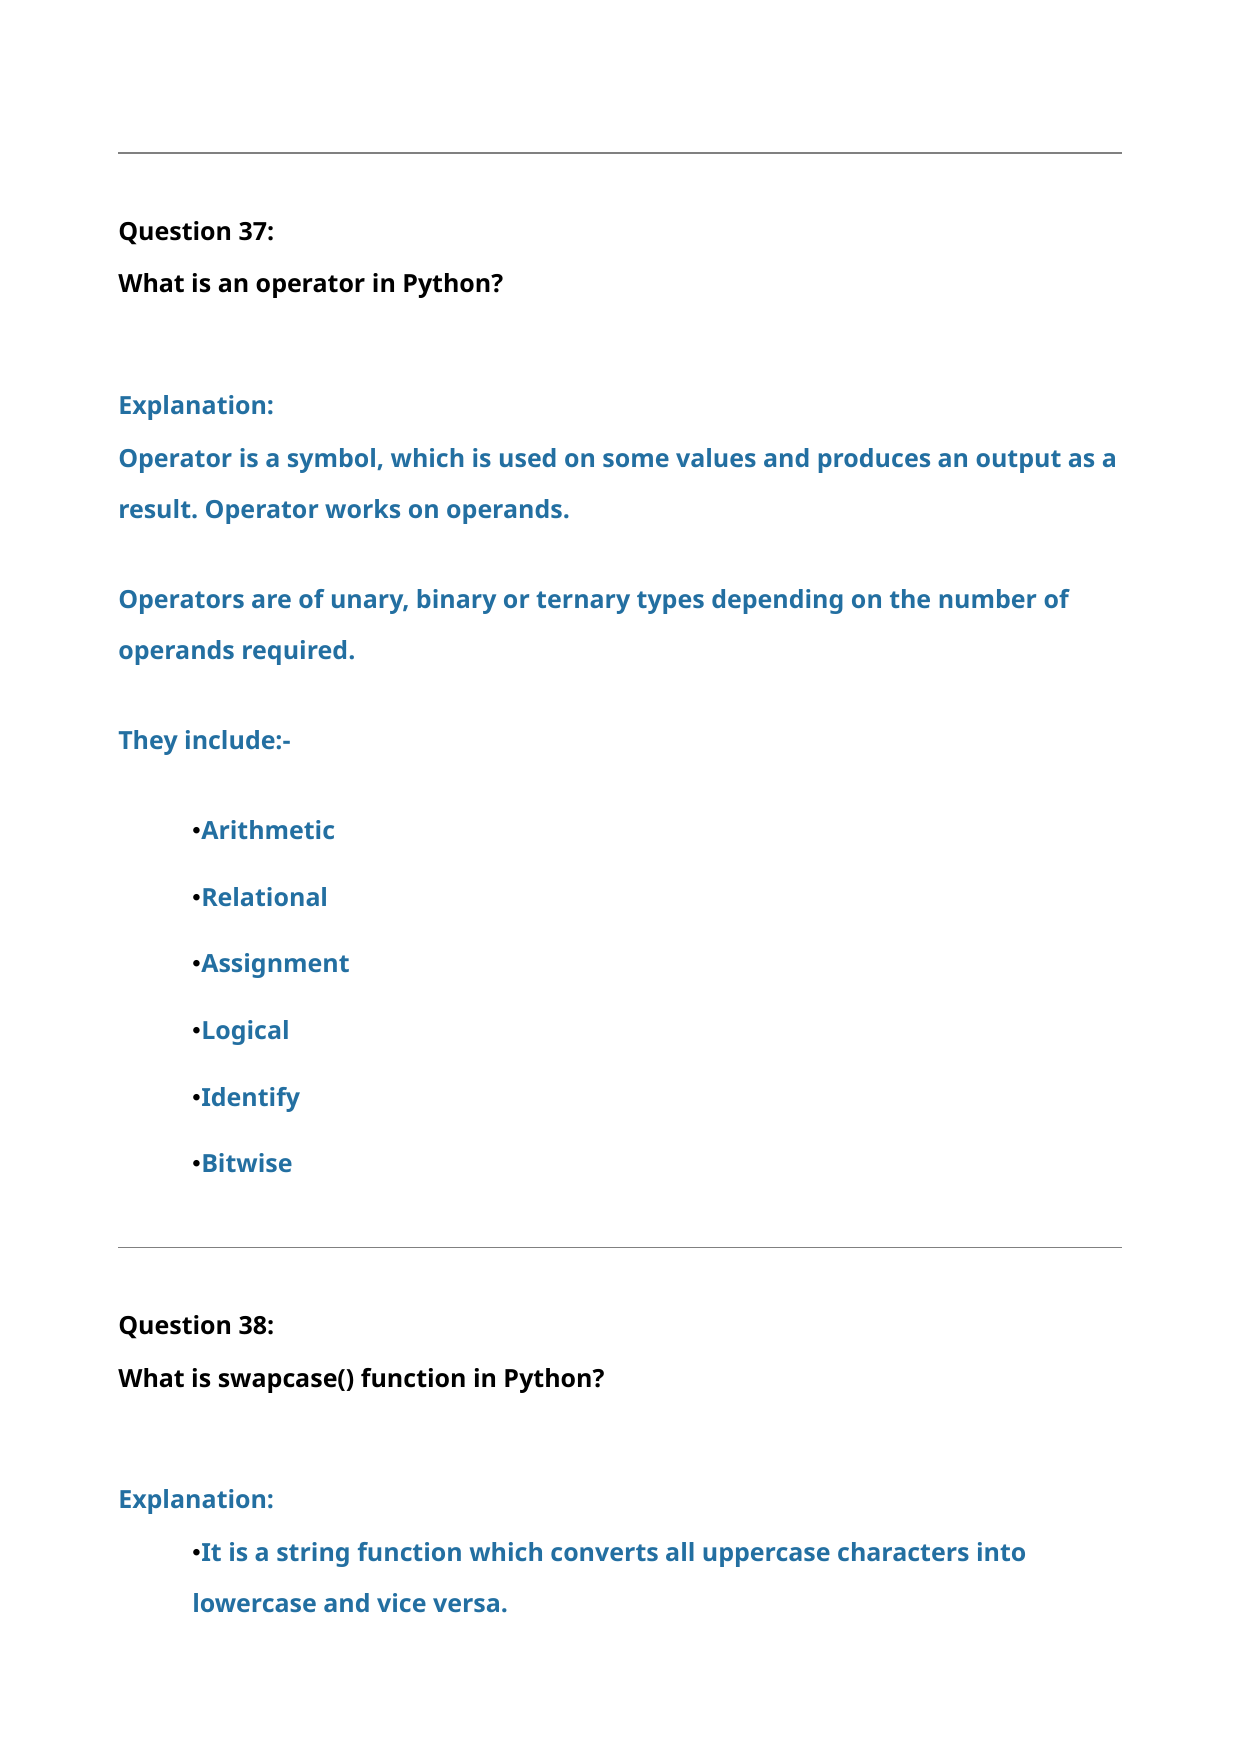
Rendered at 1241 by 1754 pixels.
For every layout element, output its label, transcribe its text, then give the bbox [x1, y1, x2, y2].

text Operator is a symbol, which is used on some values and produces an output as a result. Operator works on operands. [118, 440, 1122, 525]
text They include:- [118, 723, 1122, 757]
text What is an operator in Python? [118, 266, 1122, 300]
text Operators are of unary, binary or ternary types depending on the number of operands required. [118, 581, 1122, 667]
subtitle Question 38: [118, 1308, 1122, 1342]
list It is a string function which converts all uppercase characters into lowercase and vice versa. [118, 1535, 1122, 1620]
subtitle Question 37: [118, 213, 1122, 247]
list Bitwise [118, 1146, 1122, 1180]
list Relational [118, 879, 1122, 913]
text What is swapcase() function in Python? [118, 1361, 1122, 1395]
list Arithmetic [118, 813, 1122, 847]
list Assignment [118, 946, 1122, 980]
subtitle Explanation: [118, 1482, 1122, 1516]
subtitle Explanation: [118, 387, 1122, 422]
list Identify [118, 1079, 1122, 1113]
list Logical [118, 1013, 1122, 1047]
